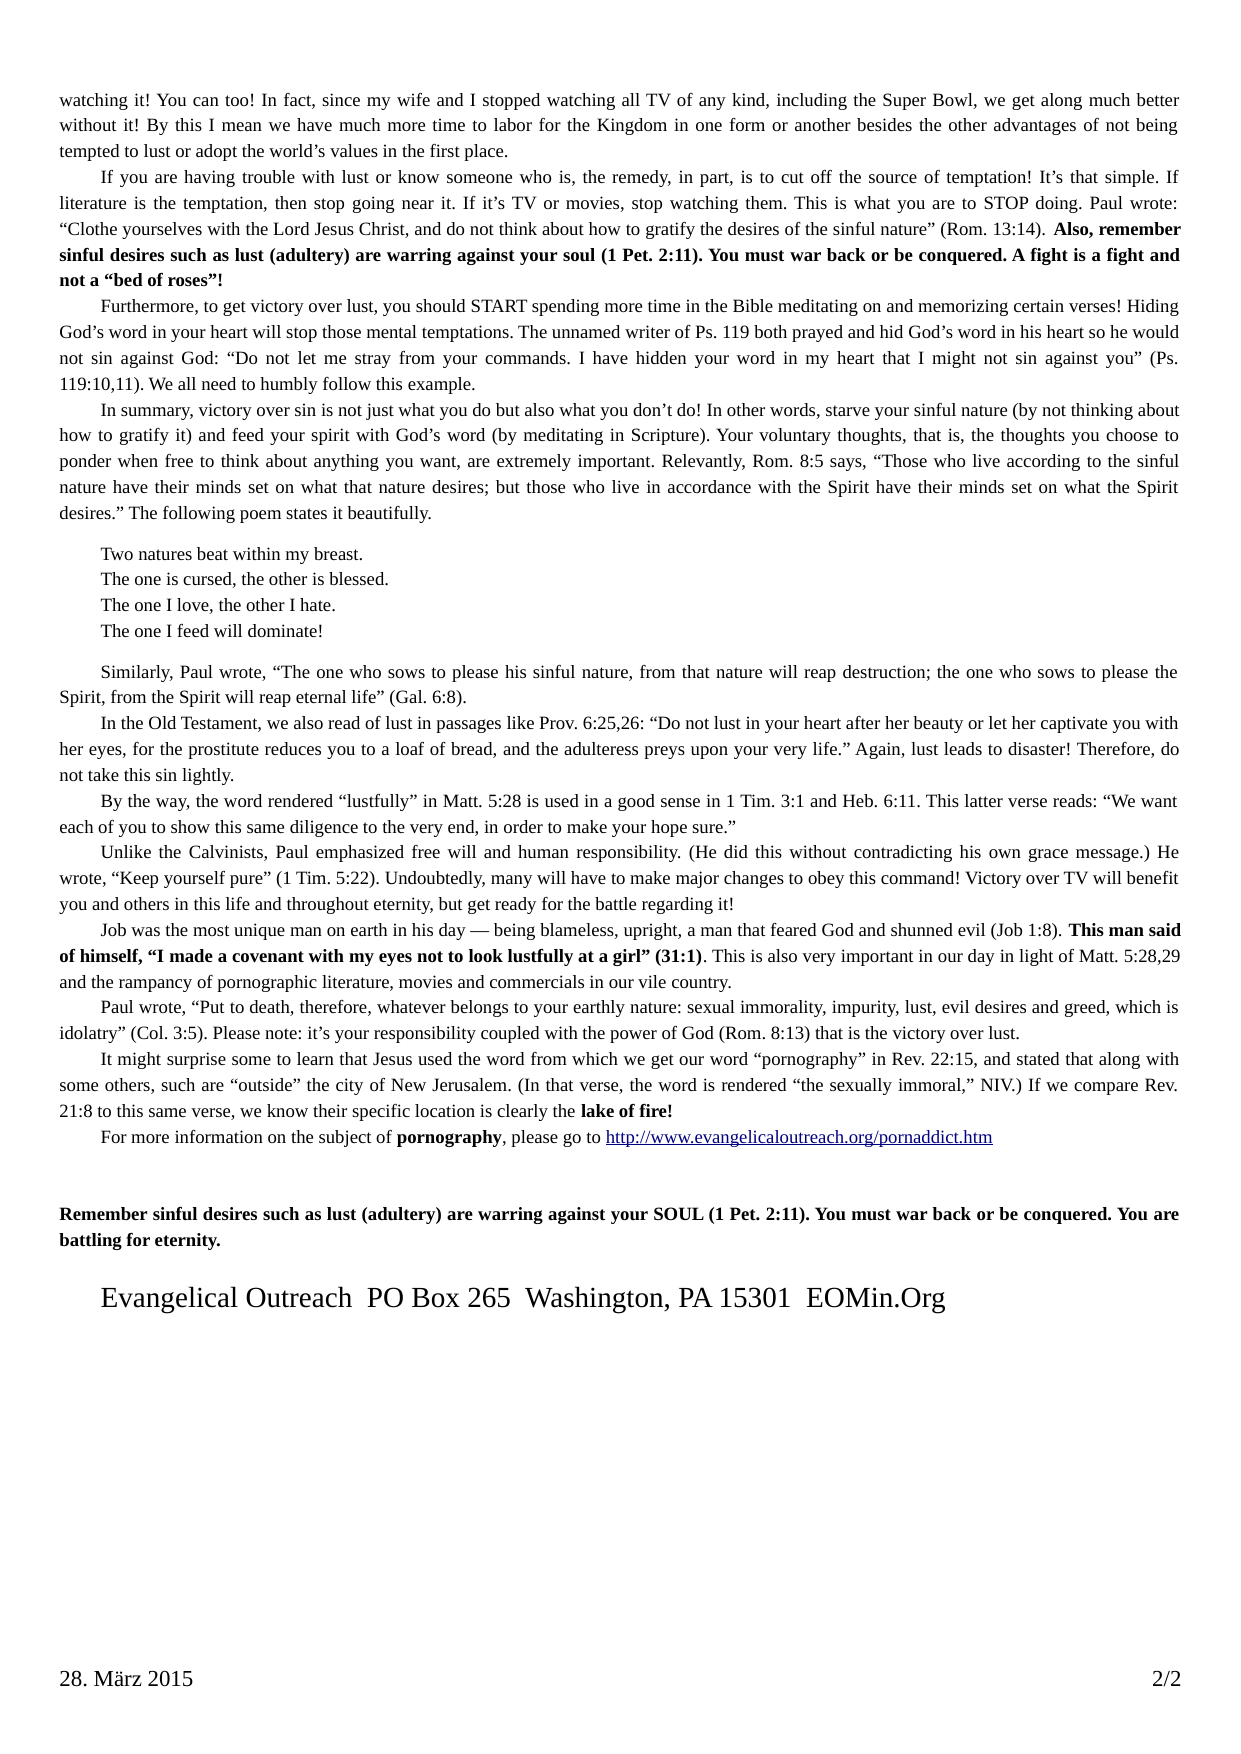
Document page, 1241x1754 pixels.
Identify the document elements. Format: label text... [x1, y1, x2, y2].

text The one is cursed, the other is blessed. [100, 568, 1140, 590]
text It might surprise some to learn that Jesus used the word from which we get our word “pornography” in Rev. 22:15, and stated that along with some others, such are “outside” the city of New Jerusalem. (In that verse, the word is rendered “the sexually immoral,” NIV.) If we compare Rev. 21:8 to this same verse, we know their specific location is clearly the lake of fire! [59, 1048, 1181, 1121]
text Remember sinful desires such as lust (adultery) are warring against your SOUL (1 Pet. 2:11). You must war back or be conquered. You are battling for eternity. [59, 1203, 1181, 1251]
text By the way, the word rendered “lustfully” in Matt. 5:28 is used in a good sense in 1 Tim. 3:1 and Heb. 6:11. This latter verse reads: “We want each of you to show this same diligence to the very end, in order to make your hope sure.” [59, 790, 1181, 837]
text The one I feed will dominate! [100, 620, 1140, 642]
text If you are having trouble with lust or know someone who is, the remedy, in part, is to cut off the source of temptation! It’s that simple. If literature is the temptation, then stop going near it. If it’s TV or movies, stop watching them. This is what you are to STOP doing. Paul wrote: “Clothe yourselves with the Lord Jesus Christ, and do not think about how to gratify the desires of the sinful nature” (Rom. 13:14). Also, remember sinful desires such as lust (adultery) are warring against your soul (1 Pet. 2:11). You must war back or be conquered. A fight is a fight and not a “bed of roses”! [59, 166, 1181, 291]
text Unlike the Calvinists, Paul emphasized free will and human responsibility. (He did this without contradicting his own grace message.) He wrote, “Keep yourself pure” (1 Tim. 5:22). Undoubtedly, many will have to make major changes to obey this command! Victory over TV will benefit you and others in this life and throughout eternity, but get ready for the battle regarding it! [59, 841, 1181, 915]
text In the Old Testament, we also read of lust in passages like Prov. 6:25,26: “Do not lust in your heart after her beauty or let her captivate you with her eyes, for the prostitute reduces you to a loaf of bread, and the adulteress preys upon your very life.” Again, lust leads to disaster! Therefore, do not take this sin lightly. [59, 712, 1181, 786]
text The one I love, the other I hate. [100, 594, 1140, 616]
text Evangelical Outreach PO Box 265 Washington, PA 15301 EOMin.Org [59, 1281, 1181, 1314]
text Furthermore, to get victory over lust, you should START spending more time in the Bible meditating on and memorizing certain verses! Hiding God’s word in your heart will stop those mental temptations. The unnamed writer of Ps. 119 both prayed and hid God’s word in his heart so he would not sin against God: “Do not let me stray from your commands. I have hidden your word in my heart that I might not sin against you” (Ps. 119:10,11). We all need to humbly follow this example. [59, 295, 1181, 394]
text Job was the most unique man on earth in his day — being blameless, upright, a man that feared God and shunned evil (Job 1:8). This man said of himself, “I made a covenant with my eyes not to look lustfully at a girl” (31:1). This is also very important in our day in light of Matt. 5:28,29 and the rampancy of pornographic literature, movies and commercials in our vile country. [59, 919, 1181, 992]
text In summary, victory over sin is not just what you do but also what you don’t do! In other words, starve your sinful nature (by not thinking about how to gratify it) and feed your spirit with God’s word (by meditating in Scripture). Your voluntary thoughts, that is, the thoughts you choose to ponder when free to think about anything you want, are extremely important. Relevantly, Rom. 8:5 says, “Those who live according to the sinful nature have their minds set on what that nature desires; but those who live in accordance with the Spirit have their minds set on what the Spirit desires.” The following poem states it beautifully. [59, 398, 1181, 523]
text For more information on the subject of pornography, please go to http://www.evangelicaloutreach.org/pornaddict.htm [59, 1126, 1181, 1147]
text Similarly, Paul wrote, “The one who sows to please his sinful nature, from that nature will reap destruction; the one who sows to please the Spirit, from the Spirit will reap eternal life” (Gal. 6:8). [59, 661, 1181, 708]
text watching it! You can too! In fact, since my wife and I stopped watching all TV of any kind, including the Super Bowl, we get along much better without it! By this I mean we have much more time to labor for the Kingdom in one form or another besides the other advantages of not being tempted to lust or adopt the world’s values in the first place. [59, 88, 1181, 162]
text Paul wrote, “Put to death, therefore, whatever belongs to your earthly nature: sexual immorality, impurity, lust, evil desires and greed, which is idolatry” (Col. 3:5). Please note: it’s your responsibility coupled with the power of God (Rom. 8:13) that is the victory over lust. [59, 996, 1181, 1044]
text Two natures beat within my breast. [59, 542, 1181, 564]
